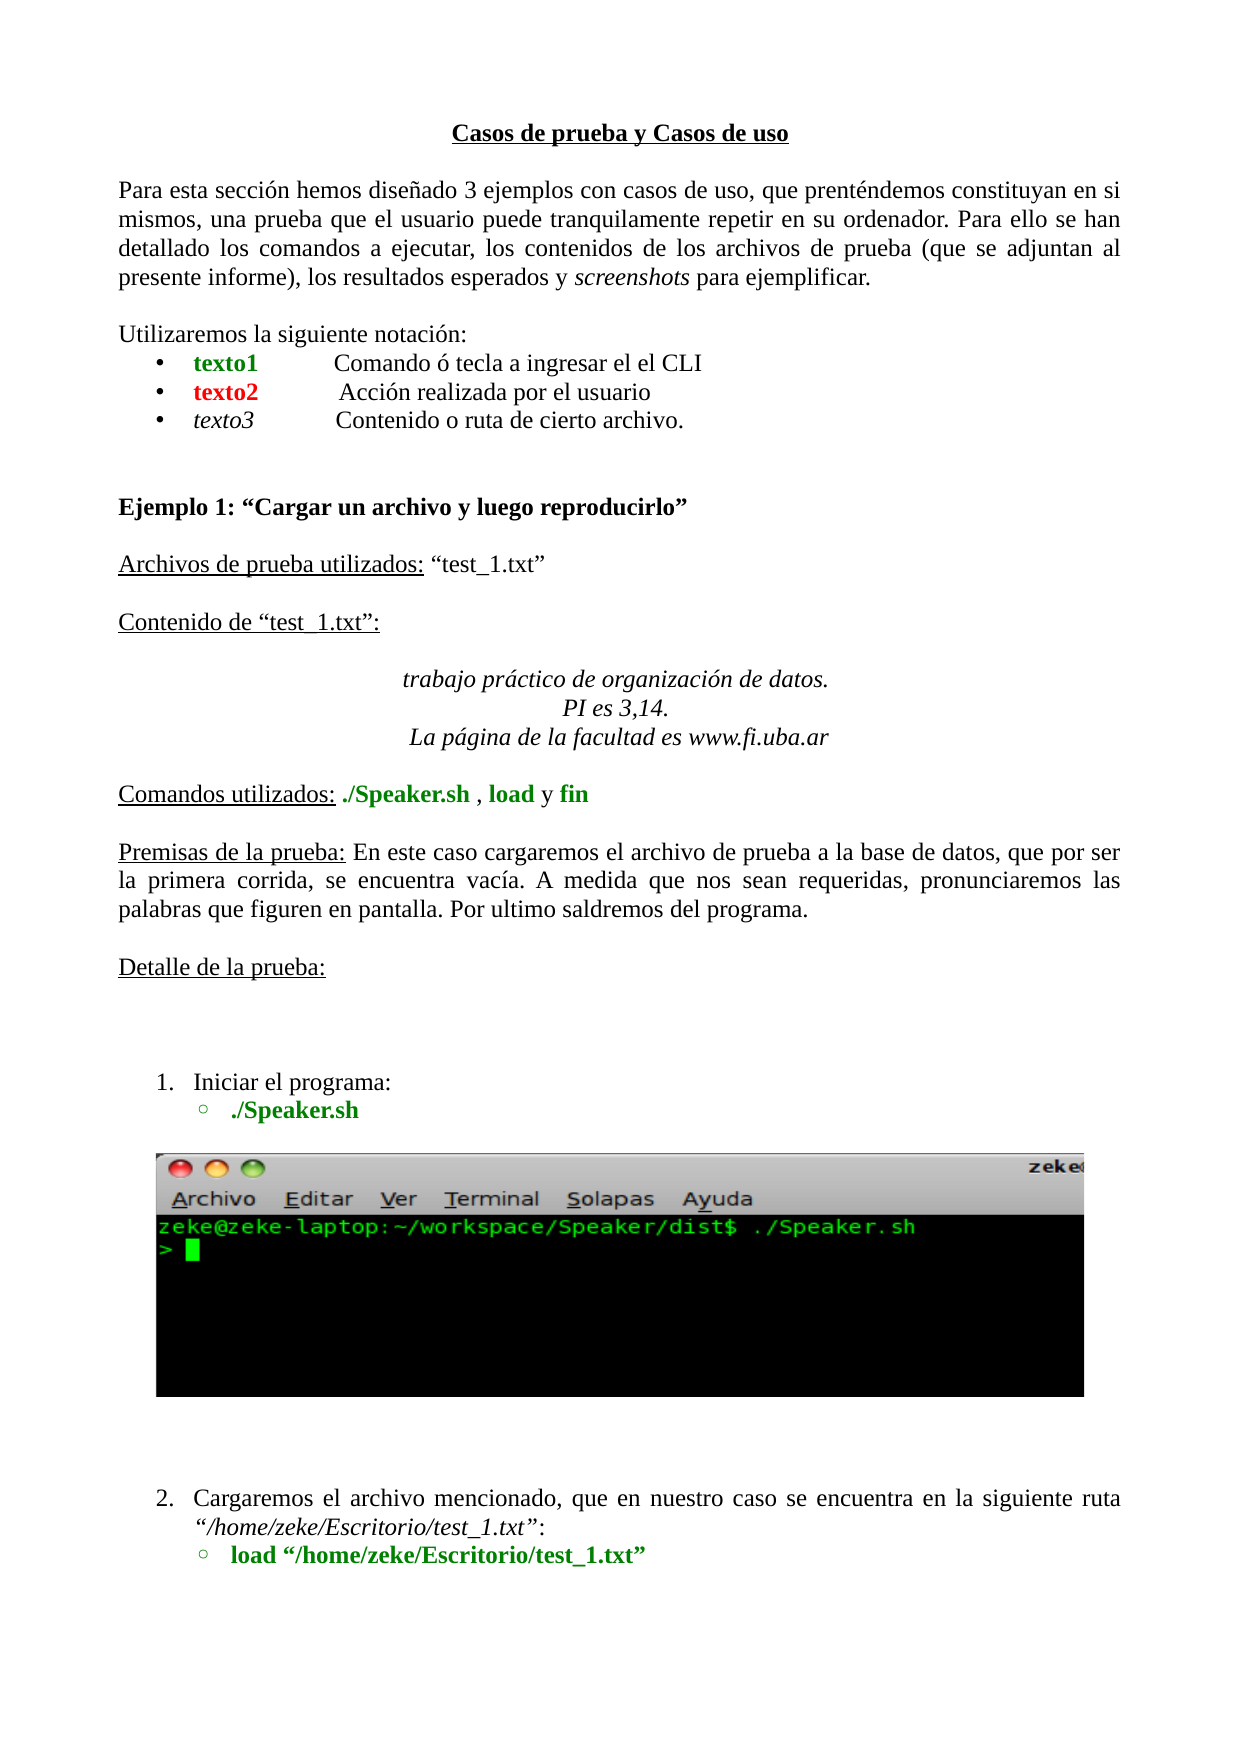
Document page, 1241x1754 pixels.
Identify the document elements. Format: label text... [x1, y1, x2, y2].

text Detalle de la prueba: [118, 952, 1122, 981]
text trabajo práctico de organización de datos. [118, 664, 1122, 693]
list texto2 Acción realizada por el usuario [156, 377, 1122, 406]
list load “/home/zeke/Escritorio/test_1.txt” [193, 1540, 1122, 1569]
text Contenido de “test_1.txt”: [118, 607, 1122, 636]
list texto3 Contenido o ruta de cierto archivo. [156, 406, 1122, 434]
text Comandos utilizados: ./Speaker.sh , load y fin [118, 779, 1122, 808]
list Iniciar el programa: [156, 1067, 1122, 1096]
text Premisas de la prueba: En este caso cargaremos el archivo de prueba a la base de datos, que por ser la primera corrida, se encuentra vacía. A medida que nos sean requeridas, pronunciaremos las palabras que figuren en pantalla. Por ultimo saldremos del programa. [118, 837, 1122, 923]
text Casos de prueba y Casos de uso [118, 118, 1122, 147]
list ./Speaker.sh [193, 1096, 1122, 1124]
text Utilizaremos la siguiente notación: [118, 319, 1122, 348]
text PI es 3,14. [118, 693, 1122, 722]
list texto1 Comando ó tecla a ingresar el el CLI [156, 348, 1122, 377]
text Archivos de prueba utilizados: “test_1.txt” [118, 549, 1122, 578]
text Para esta sección hemos diseñado 3 ejemplos con casos de uso, que prenténdemos constituyan en si mismos, una prueba que el usuario puede tranquilamente repetir en su ordenador. Para ello se han detallado los comandos a ejecutar, los contenidos de los archivos de prueba (que se adjuntan al presente informe), los resultados esperados y screenshots para ejemplificar. [118, 176, 1122, 291]
list Cargaremos el archivo mencionado, que en nuestro caso se encuentra en la siguiente ruta “/home/zeke/Escritorio/test_1.txt”: [156, 1483, 1122, 1540]
picture [155, 1153, 1085, 1397]
text La página de la facultad es www.fi.uba.ar [118, 722, 1122, 751]
text Ejemplo 1: “Cargar un archivo y luego reproducirlo” [118, 492, 1122, 521]
